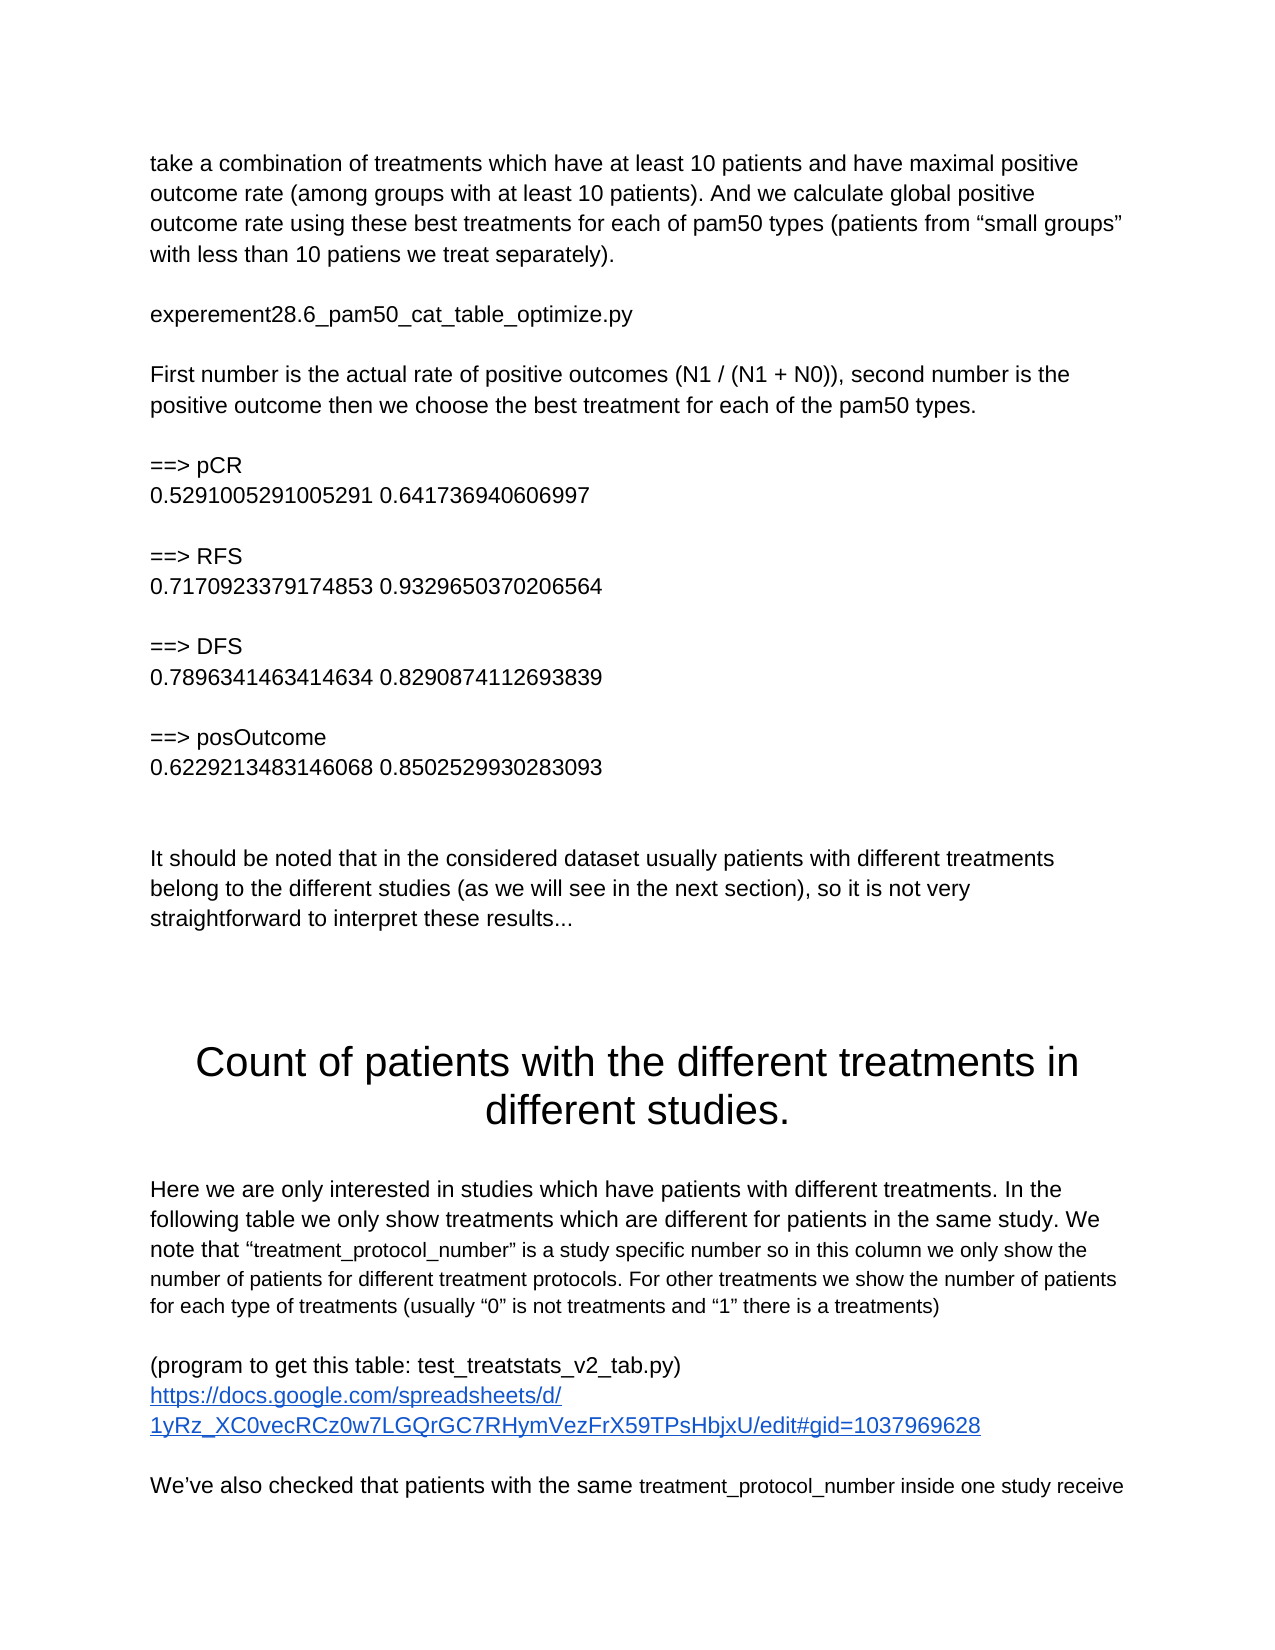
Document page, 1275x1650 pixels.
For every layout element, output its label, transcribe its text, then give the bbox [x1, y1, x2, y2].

text https://docs.google.com/spreadsheets/d/1yRz_XC0vecRCz0w7LGQrGC7RHymVezFrX59TPsHbjxU/edit#gid=1037969628 [150, 1382, 1125, 1438]
text ==> DFS [150, 633, 1125, 660]
text ==> posOutcome [150, 724, 1125, 750]
text ==> pCR [150, 452, 1125, 478]
text 0.7170923379174853 0.9329650370206564 [150, 573, 1125, 599]
text 0.5291005291005291 0.641736940606997 [150, 482, 1125, 509]
text We’ve also checked that patients with the same treatment_protocol_number inside one study receive [150, 1472, 1125, 1499]
text First number is the actual rate of positive outcomes (N1 / (N1 + N0)), second number is the positive outcome then we choose the best treatment for each of the pam50 types. [150, 361, 1125, 418]
text Here we are only interested in studies which have patients with different treatments. In the following table we only show treatments which are different for patients in the same study. We note that “treatment_protocol_number” is a study specific number so in this column we only show the number of patients for different treatment protocols. For other treatments we show the number of patients for each type of treatments (usually “0” is not treatments and “1” there is a treatments) [150, 1176, 1125, 1318]
text 0.7896341463414634 0.8290874112693839 [150, 663, 1125, 690]
text experement28.6_pam50_cat_table_optimize.py [150, 301, 1125, 327]
subtitle Count of patients with the different treatments in different studies. [150, 1037, 1125, 1133]
text take a combination of treatments which have at least 10 patients and have maximal positive outcome rate (among groups with at least 10 patients). And we calculate global positive outcome rate using these best treatments for each of pam50 types (patients from “small groups” with less than 10 patiens we treat separately). [150, 150, 1125, 267]
text 0.6229213483146068 0.8502529930283093 [150, 754, 1125, 781]
text (program to get this table: test_treatstats_v2_tab.py) [150, 1352, 1125, 1378]
text It should be noted that in the considered dataset usually patients with different treatments belong to the different studies (as we will see in the next section), so it is not very straightforward to interpret these results... [150, 845, 1125, 932]
text ==> RFS [150, 543, 1125, 569]
